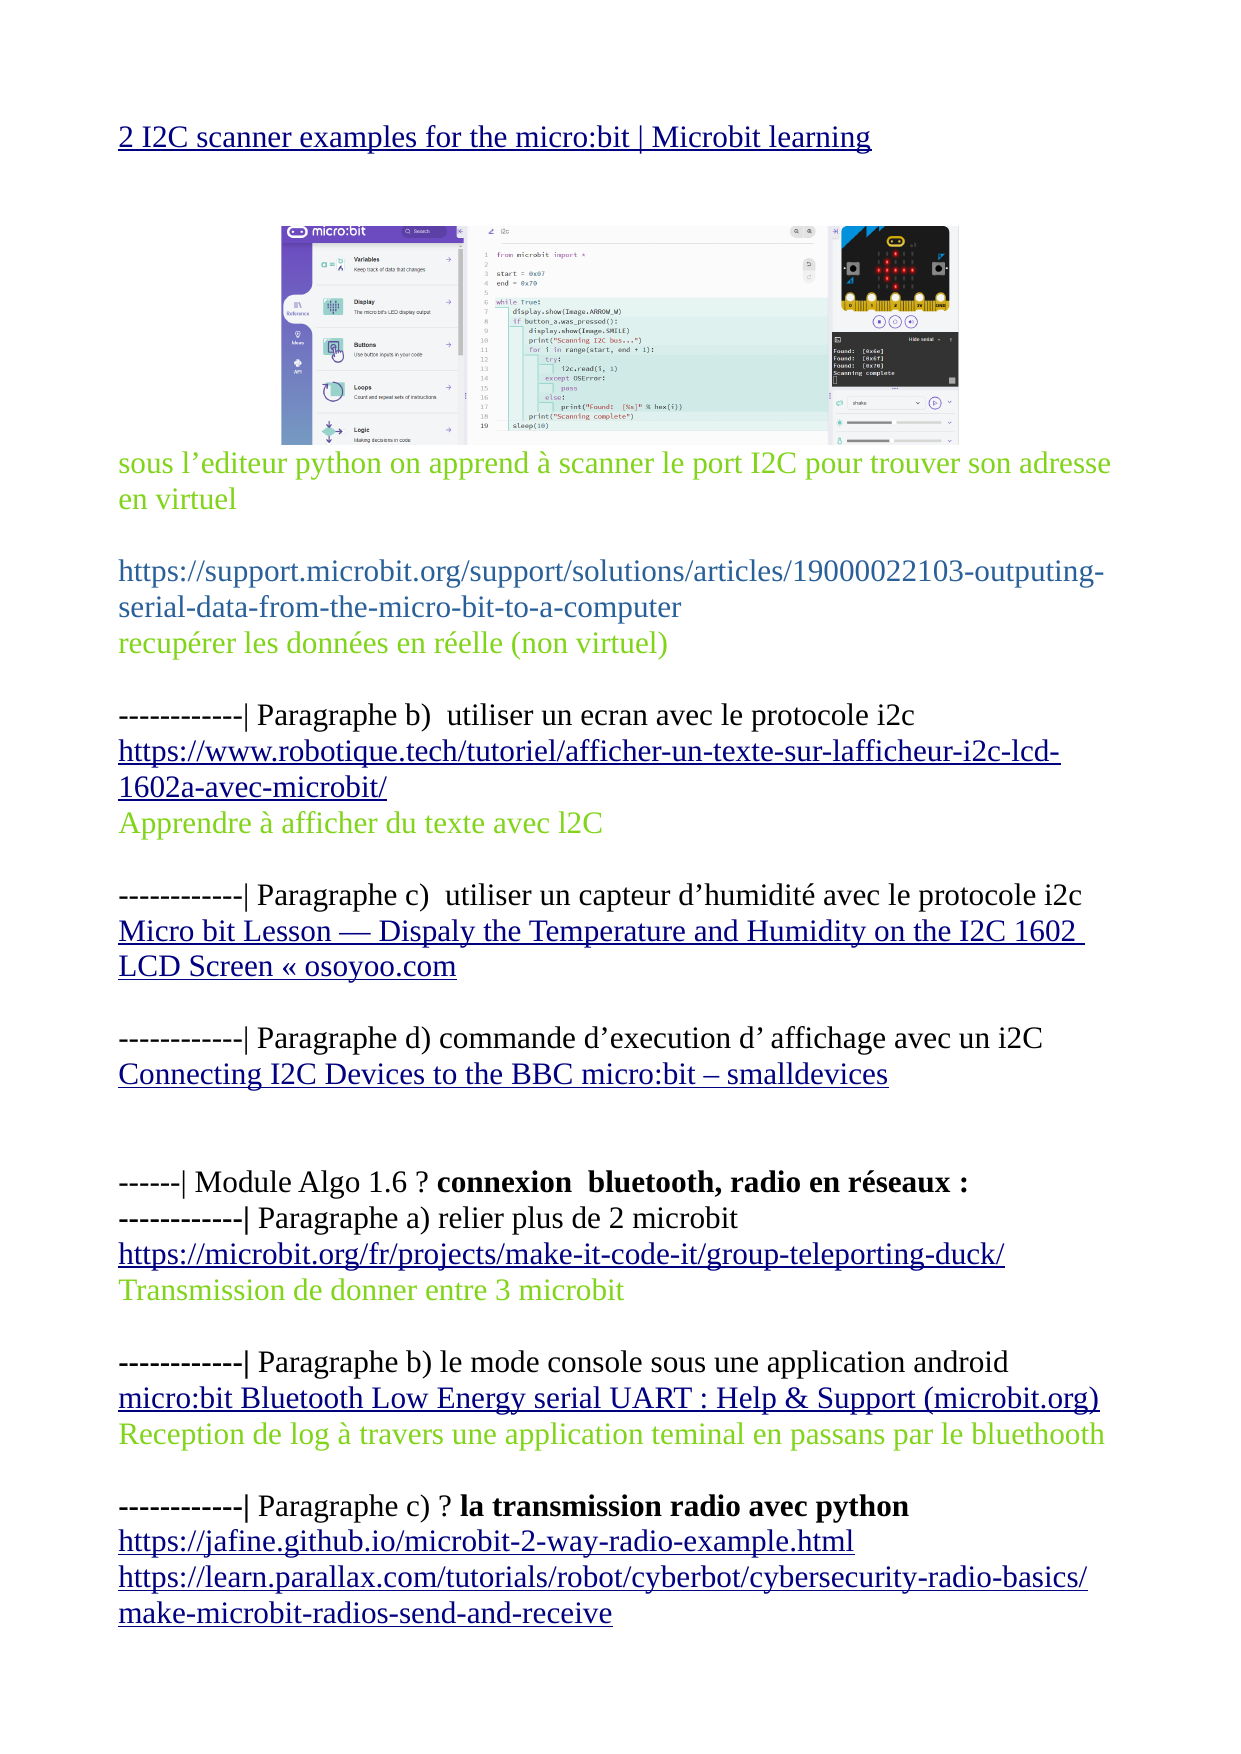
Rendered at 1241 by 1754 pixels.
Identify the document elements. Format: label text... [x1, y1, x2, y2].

text recupérer les données en réelle (non virtuel) [118, 624, 1122, 660]
text https://learn.parallax.com/tutorials/robot/cyberbot/cybersecurity-radio-basics/make-microbit-radios-send-and-receive [118, 1559, 1122, 1631]
text ------------| Paragraphe c) ? la transmission radio avec python [118, 1487, 1122, 1523]
text Reception de log à travers une application teminal en passans par le bluethooth [118, 1415, 1122, 1451]
text Apprendre à afficher du texte avec l2C [118, 804, 1122, 840]
text sous l’editeur python on apprend à scanner le port I2C pour trouver son adresse [118, 226, 1122, 481]
text Transmission de donner entre 3 microbit [118, 1271, 1122, 1307]
picture [281, 226, 959, 445]
text en virtuel [118, 481, 1122, 516]
text Connecting I2C Devices to the BBC micro:bit – smalldevices [118, 1056, 1122, 1091]
text ------------| Paragraphe d) commande d’execution d’ affichage avec un i2C [118, 1019, 1122, 1056]
text micro:bit Bluetooth Low Energy serial UART : Help & Support (microbit.org) [118, 1379, 1122, 1415]
text Micro bit Lesson — Dispaly the Temperature and Humidity on the I2C 1602 LCD Screen « osoyoo.com [118, 912, 1122, 984]
text ------| Module Algo 1.6 ? connexion bluetooth, radio en réseaux : [118, 1163, 1122, 1199]
text https://www.robotique.tech/tutoriel/afficher-un-texte-sur-lafficheur-i2c-lcd-1602a-avec-microbit/ [118, 732, 1122, 804]
text ------------| Paragraphe a) relier plus de 2 microbit [118, 1199, 1122, 1235]
text https://microbit.org/fr/projects/make-it-code-it/group-teleporting-duck/ [118, 1235, 1122, 1271]
text ------------| Paragraphe c) utiliser un capteur d’humidité avec le protocole i2c [118, 876, 1122, 912]
text 2 I2C scanner examples for the micro:bit | Microbit learning [118, 118, 1122, 154]
text ------------| Paragraphe b) utiliser un ecran avec le protocole i2c [118, 696, 1122, 732]
text https://support.microbit.org/support/solutions/articles/19000022103-outputing-serial-data-from-the-micro-bit-to-a-computer [118, 552, 1122, 624]
text ------------| Paragraphe b) le mode console sous une application android [118, 1343, 1122, 1379]
text https://jafine.github.io/microbit-2-way-radio-example.html [118, 1523, 1122, 1559]
